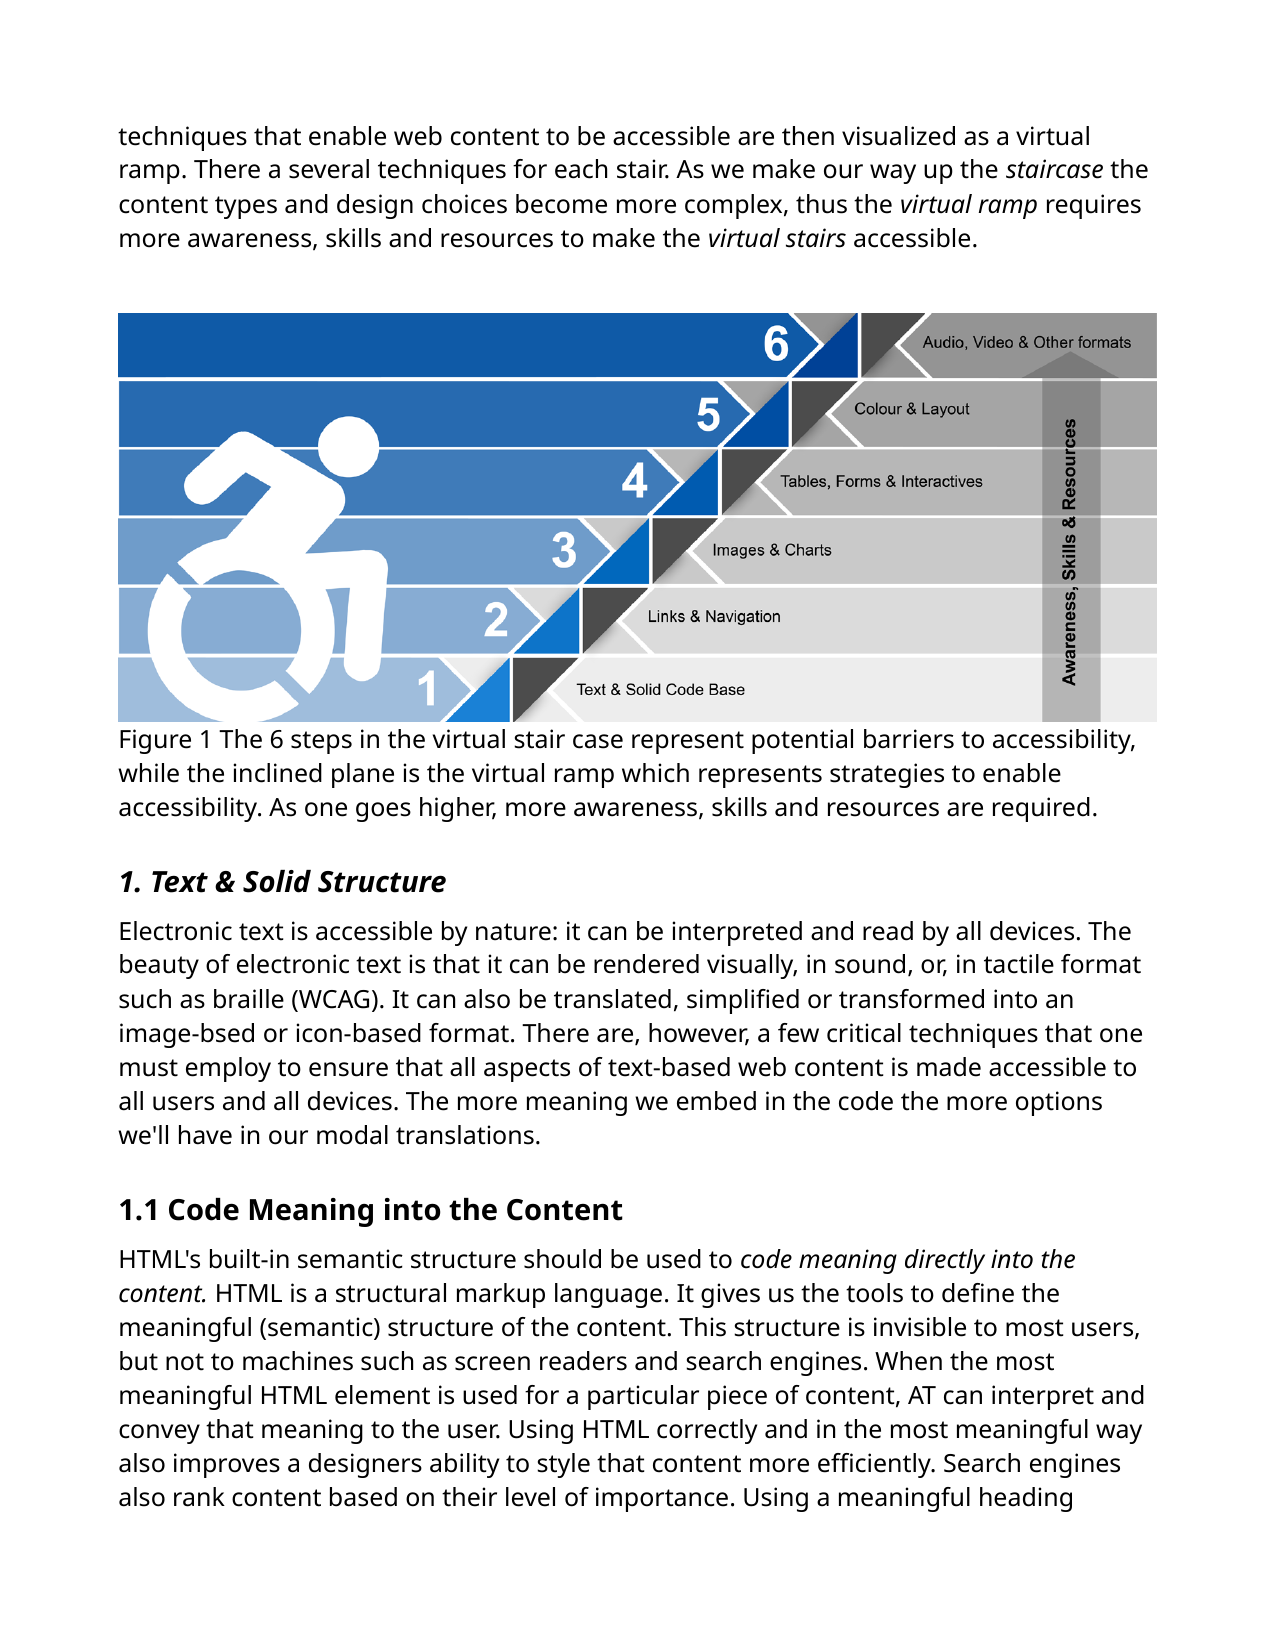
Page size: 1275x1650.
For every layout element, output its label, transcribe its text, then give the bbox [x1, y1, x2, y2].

text Figure 1 The 6 steps in the virtual stair case represent potential barriers to accessibility, while the inclined plane is the virtual ramp which represents strategies to enable accessibility. As one goes higher, more awareness, skills and resources are required. [118, 722, 1157, 823]
subtitle 1. Text & Solid Structure [118, 861, 1157, 901]
text Electronic text is accessible by nature: it can be interpreted and read by all devices. The beauty of electronic text is that it can be rendered visually, in sound, or, in tactile format such as braille (WCAG). It can also be translated, simplified or transformed into an image-bsed or icon-based format. There are, however, a few critical techniques that one must employ to ensure that all aspects of text-based web content is made accessible to all users and all devices. The more meaning we embed in the code the more options we'll have in our modal translations. [118, 913, 1157, 1152]
text HTML's built-in semantic structure should be used to code meaning directly into the content. HTML is a structural markup language. It gives us the tools to define the meaningful (semantic) structure of the content. This structure is invisible to most users, but not to machines such as screen readers and search engines. When the most meaningful HTML element is used for a particular piece of content, AT can interpret and convey that meaning to the user. Using HTML correctly and in the most meaningful way also improves a designers ability to style that content more efficiently. Search engines also rank content based on their level of importance. Using a meaningful heading [118, 1241, 1157, 1514]
subtitle 1.1 Code Meaning into the Content [118, 1189, 1157, 1229]
picture [118, 313, 1157, 722]
text techniques that enable web content to be accessible are then visualized as a virtual ramp. There a several techniques for each stair. As we make our way up the staircase the content types and design choices become more complex, thus the virtual ramp requires more awareness, skills and resources to make the virtual stairs accessible. [118, 118, 1157, 254]
